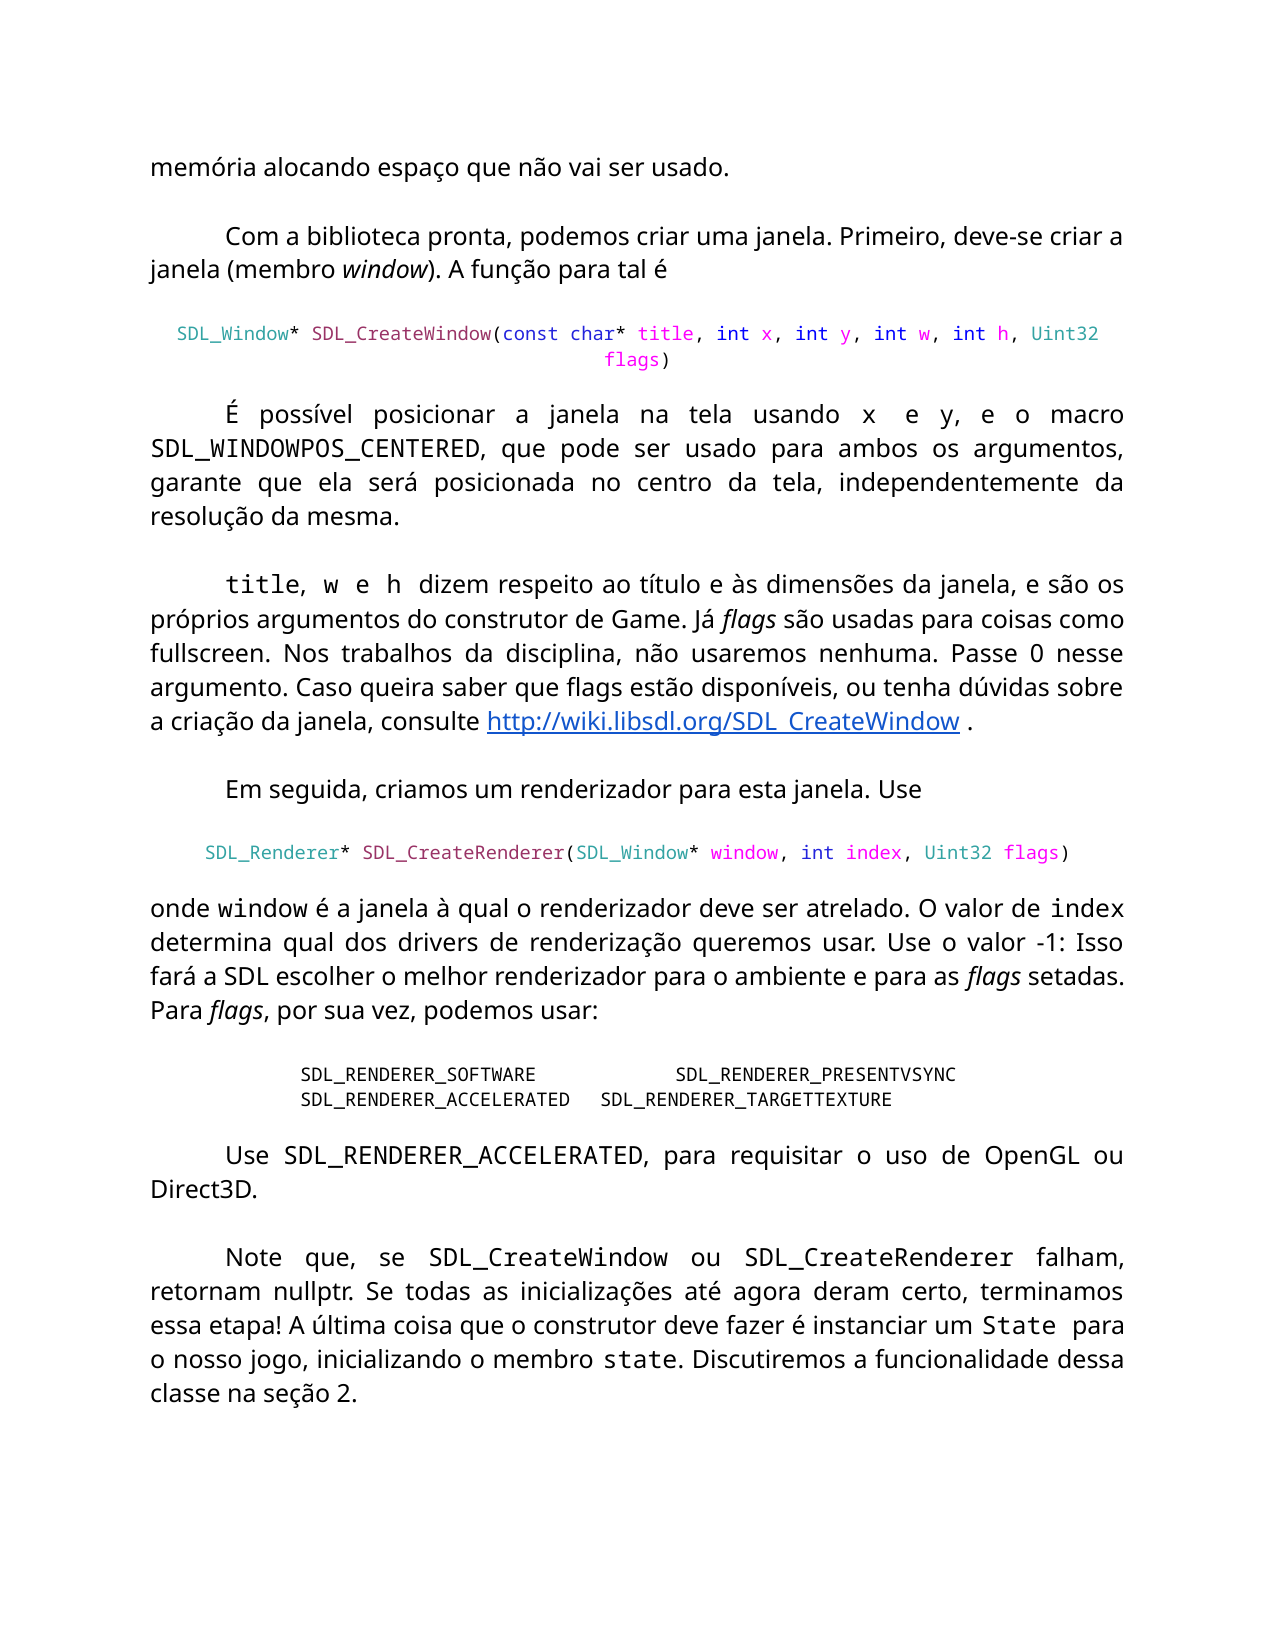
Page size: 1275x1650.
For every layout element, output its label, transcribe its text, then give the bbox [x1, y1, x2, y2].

text memória alocando espaço que não vai ser usado. [150, 150, 1125, 184]
text onde window é a janela à qual o renderizador deve ser atrelado. O valor de index determina qual dos drivers de renderização queremos usar. Use o valor -1: Isso fará a SDL escolher o melhor renderizador para o ambiente e para as flags setadas. Para flags, por sua vez, podemos usar: [150, 891, 1125, 1027]
text SDL_Window* SDL_CreateWindow(const char* title, int x, int y, int w, int h, Uint32 flags) [150, 320, 1125, 371]
text SDL_RENDERER_SOFTWARE SDL_RENDERER_PRESENTVSYNC [150, 1061, 1125, 1087]
text Com a biblioteca pronta, podemos criar uma janela. Primeiro, deve-se criar a janela (membro window). A função para tal é [150, 218, 1125, 286]
text SDL_Renderer* SDL_CreateRenderer(SDL_Window* window, int index, Uint32 flags) [150, 840, 1125, 865]
text Em seguida, criamos um renderizador para esta janela. Use [150, 772, 1125, 806]
text Note que, se SDL_CreateWindow ou SDL_CreateRenderer falham, retornam nullptr. Se todas as inicializações até agora deram certo, terminamos essa etapa! A última coisa que o construtor deve fazer é instanciar um State para o nosso jogo, inicializando o membro state. Discutiremos a funcionalidade dessa classe na seção 2. [150, 1240, 1125, 1410]
text Use SDL_RENDERER_ACCELERATED, para requisitar o uso de OpenGL ou Direct3D. [150, 1138, 1125, 1206]
text É possível posicionar a janela na tela usando x e y, e o macro SDL_WINDOWPOS_CENTERED, que pode ser usado para ambos os argumentos, garante que ela será posicionada no centro da tela, independentemente da resolução da mesma. [150, 397, 1125, 533]
text title, w e h dizem respeito ao título e às dimensões da janela, e são os próprios argumentos do construtor de Game. Já flags são usadas para coisas como fullscreen. Nos trabalhos da disciplina, não usaremos nenhuma. Passe 0 nesse argumento. Caso queira saber que flags estão disponíveis, ou tenha dúvidas sobre a criação da janela, consulte http://wiki.libsdl.org/SDL_CreateWindow . [150, 567, 1125, 737]
text SDL_RENDERER_ACCELERATED SDL_RENDERER_TARGETTEXTURE [150, 1087, 1125, 1112]
